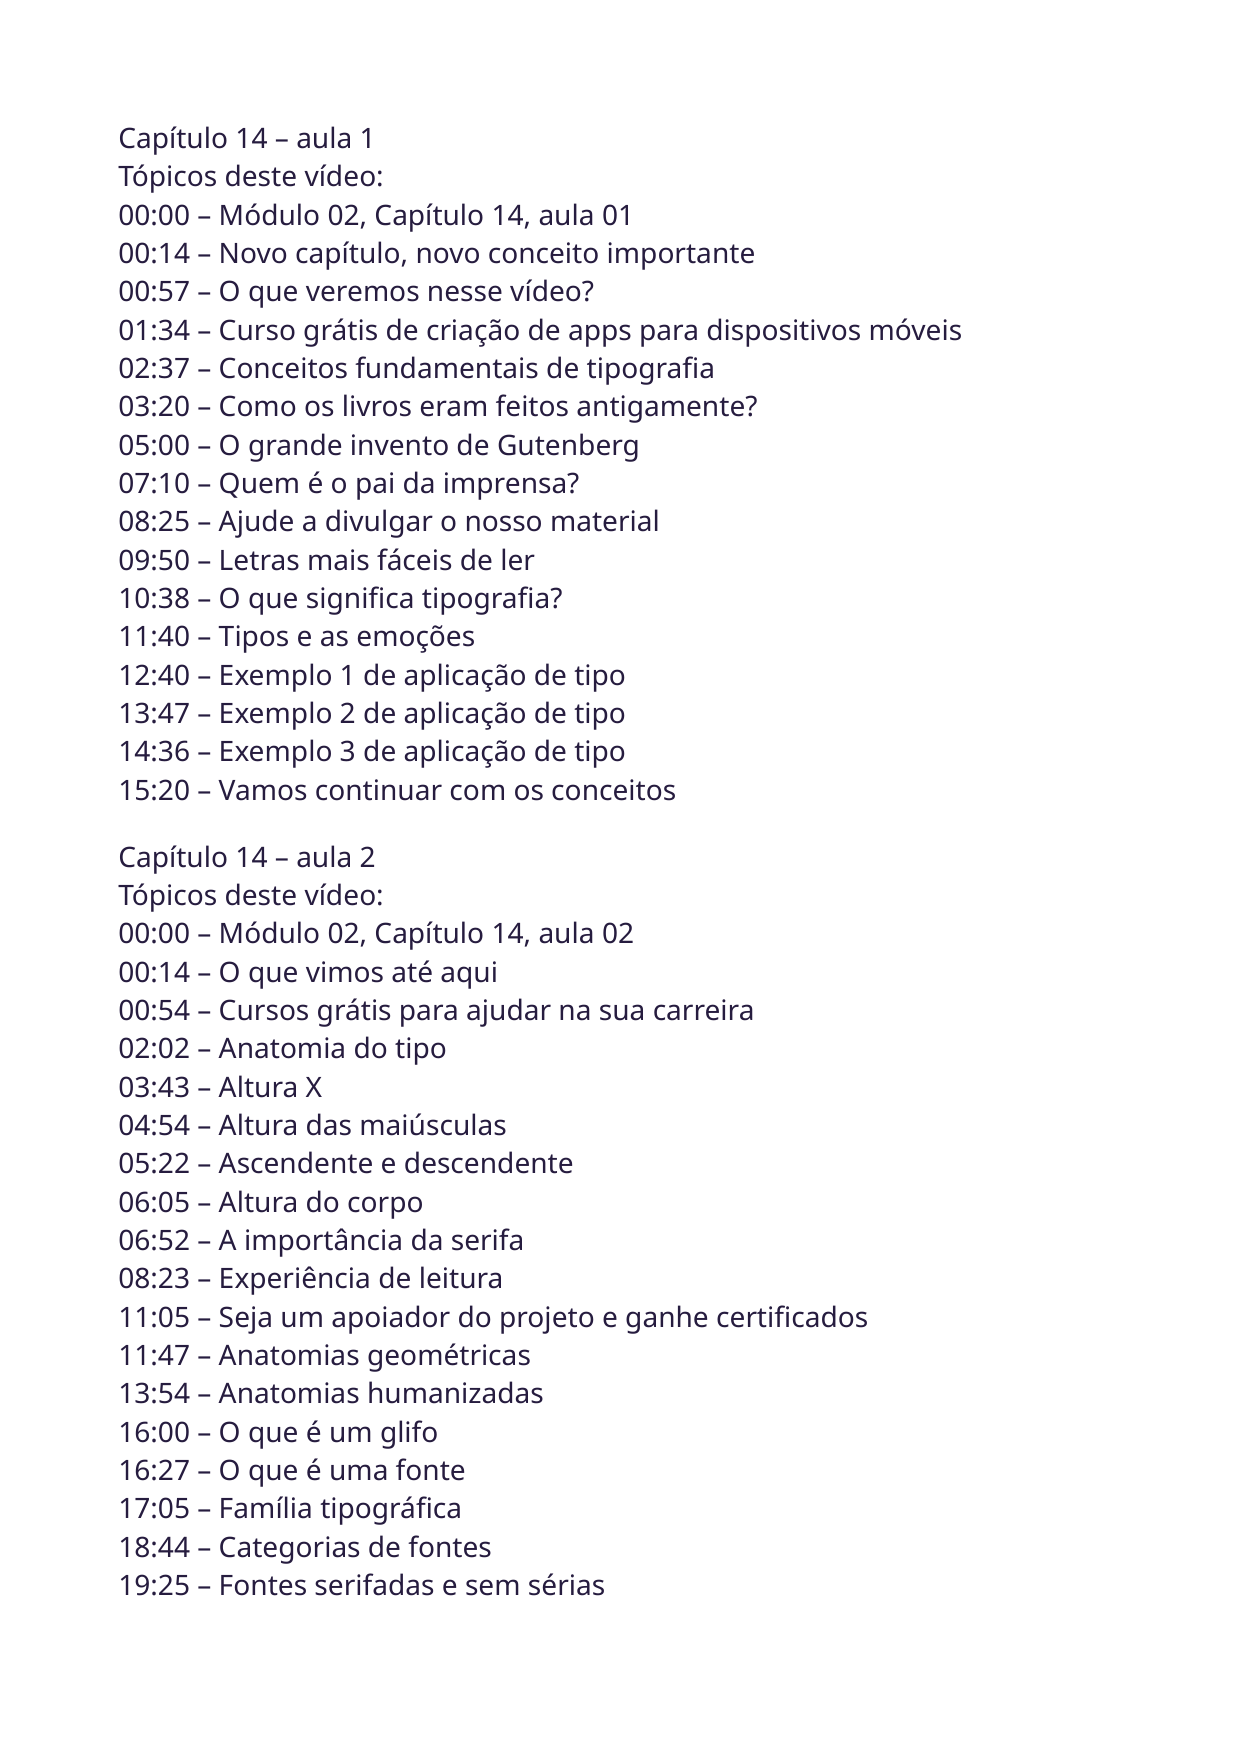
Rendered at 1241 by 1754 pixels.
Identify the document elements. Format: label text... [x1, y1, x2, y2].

text Capítulo 14 – aula 2 [118, 837, 1122, 875]
text Capítulo 14 – aula 1 [118, 118, 1122, 156]
text Tópicos deste vídeo: 00:00​ – Módulo 02, Capítulo 14, aula 01 00:14​ – Novo capítulo, novo conceito importante 00:57​ – O que veremos nesse vídeo? 01:34​ – Curso grátis de criação de apps para dispositivos móveis 02:37​ – Conceitos fundamentais de tipografia 03:20​ – Como os livros eram feitos antigamente? 05:00​ – O grande invento de Gutenberg 07:10​ – Quem é o pai da imprensa? 08:25​ – Ajude a divulgar o nosso material 09:50​ – Letras mais fáceis de ler 10:38​ – O que significa tipografia? 11:40​ – Tipos e as emoções 12:40​ – Exemplo 1 de aplicação de tipo 13:47​ – Exemplo 2 de aplicação de tipo 14:36​ – Exemplo 3 de aplicação de tipo 15:20​ – Vamos continuar com os conceitos [118, 156, 1122, 808]
text Tópicos deste vídeo: 00:00​ – Módulo 02, Capítulo 14, aula 02 00:14​ – O que vimos até aqui 00:54​ – Cursos grátis para ajudar na sua carreira 02:02​ – Anatomia do tipo 03:43​ – Altura X 04:54​ – Altura das maiúsculas 05:22​ – Ascendente e descendente 06:05​ – Altura do corpo 06:52​ – A importância da serifa 08:23​ – Experiência de leitura 11:05​ – Seja um apoiador do projeto e ganhe certificados 11:47​ – Anatomias geométricas 13:54​ – Anatomias humanizadas 16:00​ – O que é um glifo 16:27​ – O que é uma fonte 17:05​ – Família tipográfica 18:44​ – Categorias de fontes 19:25​ – Fontes serifadas e sem sérias [118, 875, 1122, 1603]
